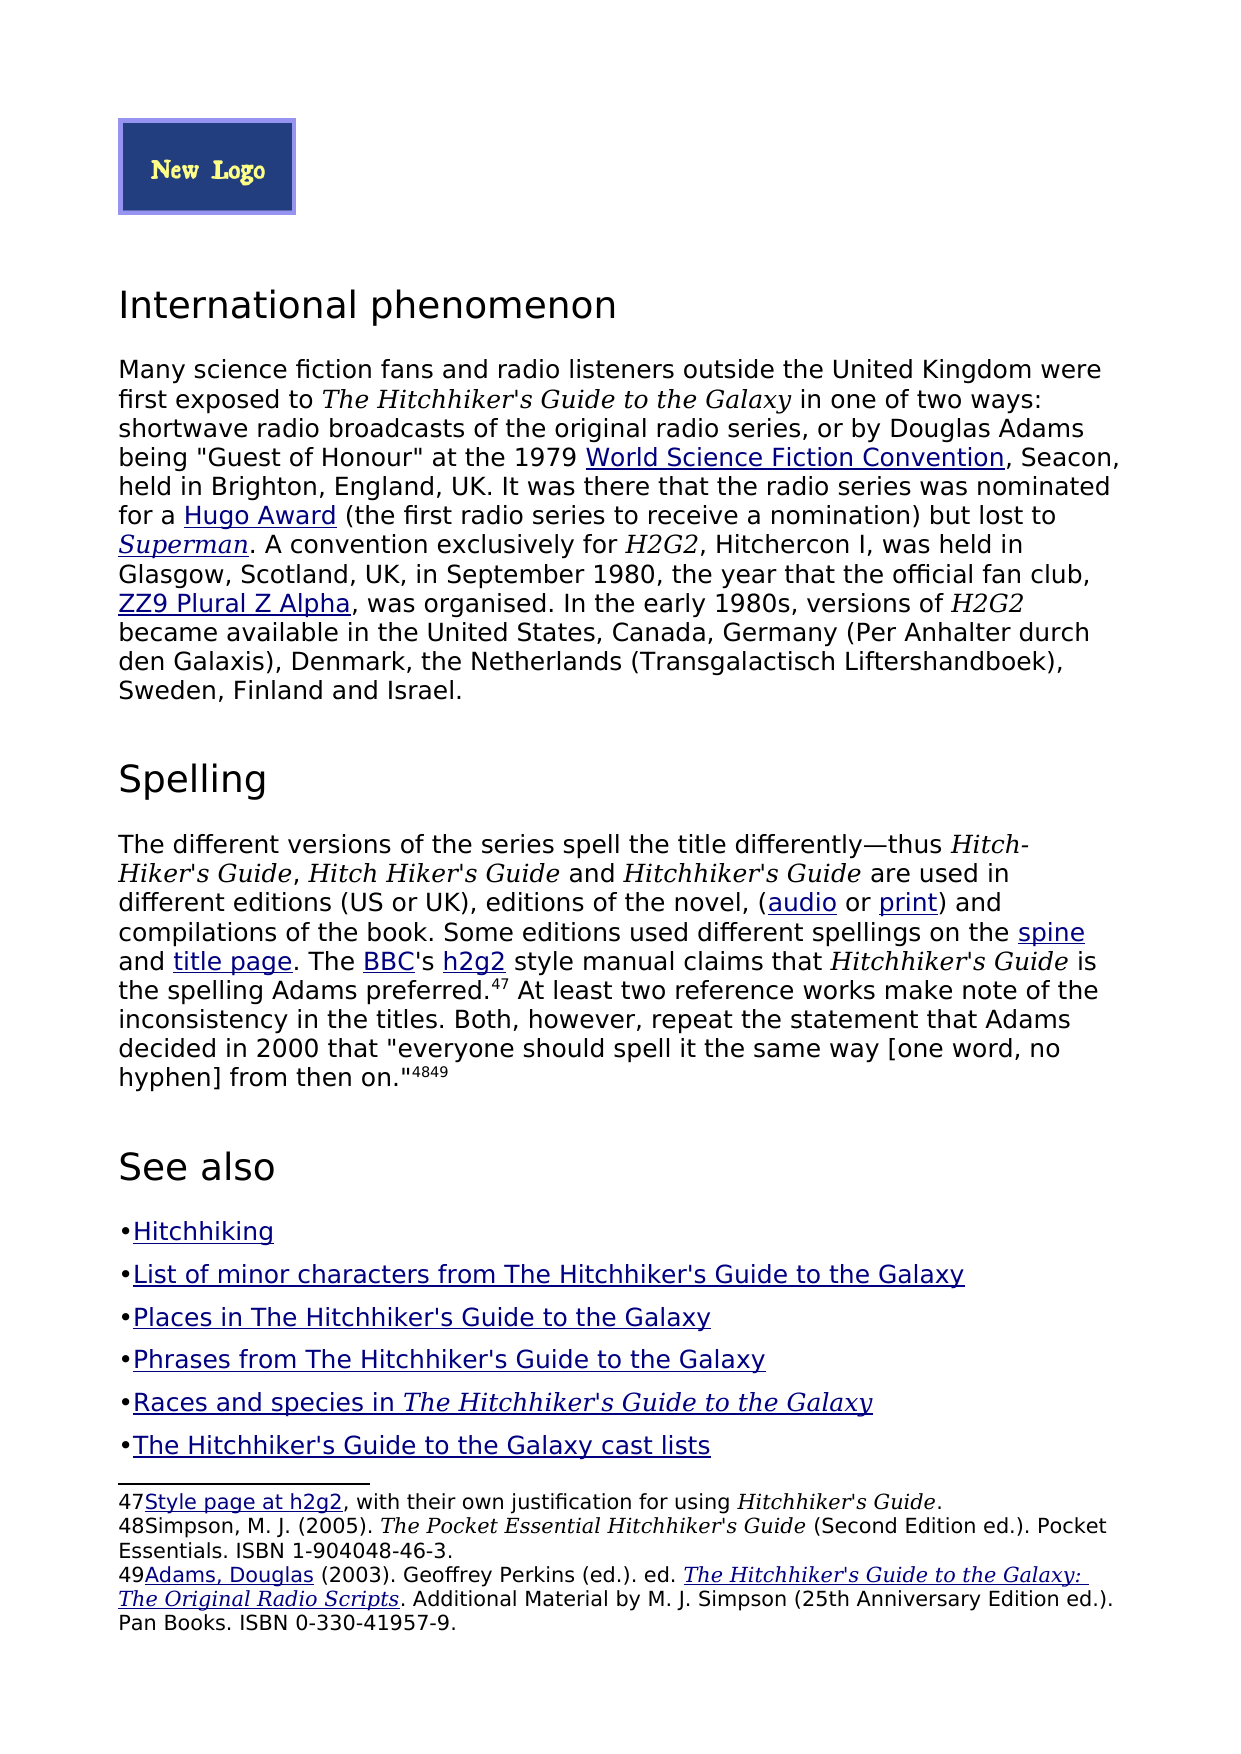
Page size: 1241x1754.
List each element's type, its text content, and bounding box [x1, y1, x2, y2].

text Simpson, M. J. (2005). The Pocket Essential Hitchhiker's Guide (Second Edition ed.). Pocket Essentials. ISBN 1-904048-46-3. [118, 1514, 1122, 1563]
list Hitchhiking [118, 1217, 1122, 1247]
list List of minor characters from The Hitchhiker's Guide to the Galaxy [118, 1260, 1122, 1289]
list Places in The Hitchhiker's Guide to the Galaxy [118, 1303, 1122, 1332]
subtitle Spelling [118, 758, 1122, 802]
text Adams, Douglas (2003). Geoffrey Perkins (ed.). ed. The Hitchhiker's Guide to the Galaxy: The Original Radio Scripts. Additional Material by M. J. Simpson (25th Anniversary Edition ed.). Pan Books. ISBN 0-330-41957-9. [118, 1563, 1122, 1636]
list Phrases from The Hitchhiker's Guide to the Galaxy [118, 1346, 1122, 1375]
subtitle International phenomenon [118, 283, 1122, 327]
text The different versions of the series spell the title differently—thus Hitch-Hiker's Guide, Hitch Hiker's Guide and Hitchhiker's Guide are used in different editions (US or UK), editions of the novel, (audio or print) and compilations of the book. Some editions used different spellings on the spine and title page. The BBC's h2g2 style manual claims that Hitchhiker's Guide is the spelling Adams preferred. At least two reference works make note of the inconsistency in the titles. Both, however, repeat the statement that Adams decided in 2000 that "everyone should spell it the same way [one word, no hyphen] from then on." [118, 830, 1122, 1093]
picture [118, 118, 296, 215]
subtitle See also [118, 1145, 1122, 1189]
text Style page at h2g2, with their own justification for using Hitchhiker's Guide. [118, 1490, 1122, 1514]
list The Hitchhiker's Guide to the Galaxy cast lists [118, 1431, 1122, 1460]
text Many science fiction fans and radio listeners outside the United Kingdom were first exposed to The Hitchhiker's Guide to the Galaxy in one of two ways: shortwave radio broadcasts of the original radio series, or by Douglas Adams being "Guest of Honour" at the 1979 World Science Fiction Convention, Seacon, held in Brighton, England, UK. It was there that the radio series was nominated for a Hugo Award (the first radio series to receive a nomination) but lost to Superman. A convention exclusively for H2G2, Hitchercon I, was held in Glasgow, Scotland, UK, in September 1980, the year that the official fan club, ZZ9 Plural Z Alpha, was organised. In the early 1980s, versions of H2G2 became available in the United States, Canada, Germany (Per Anhalter durch den Galaxis), Denmark, the Netherlands (Transgalactisch Liftershandboek), Sweden, Finland and Israel. [118, 356, 1122, 706]
list Races and species in The Hitchhiker's Guide to the Galaxy [118, 1388, 1122, 1417]
